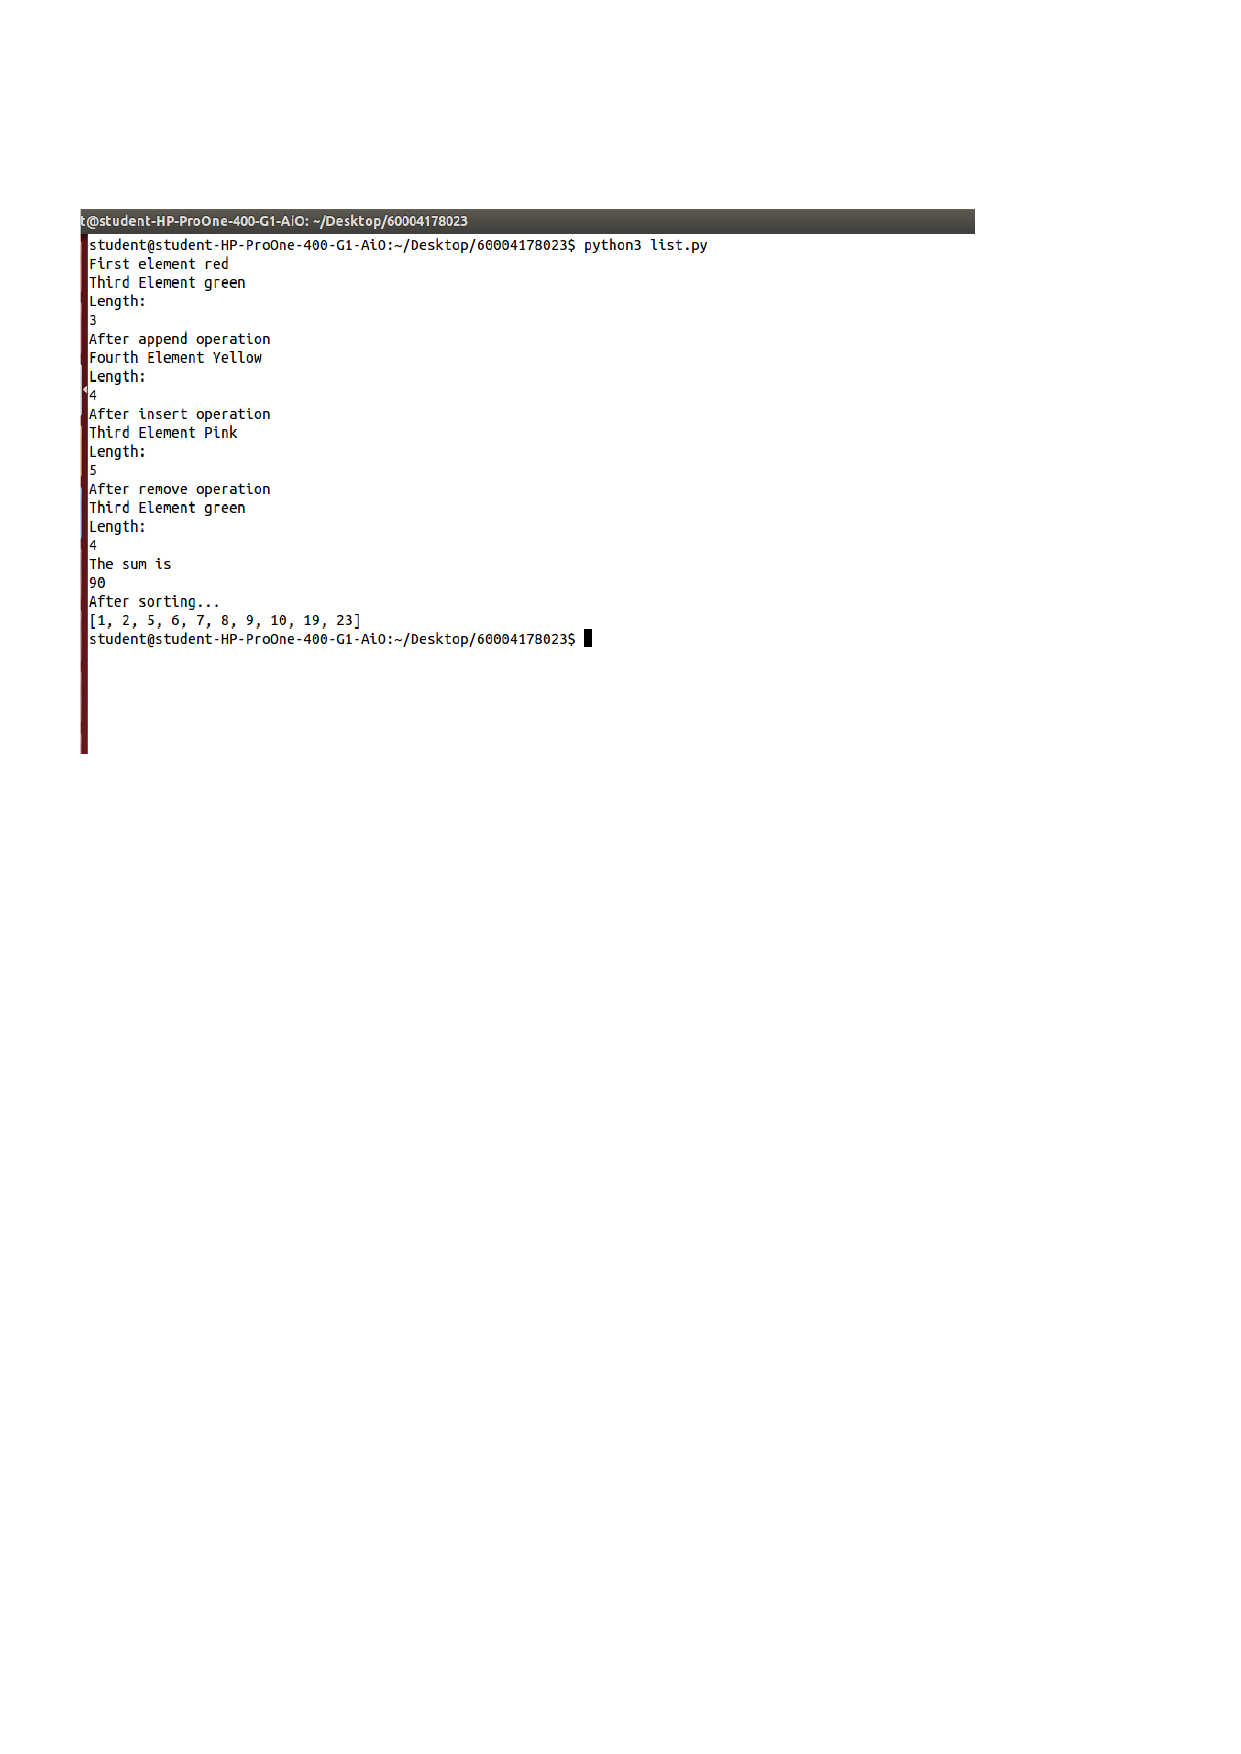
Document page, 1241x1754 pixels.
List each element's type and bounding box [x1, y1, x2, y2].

picture [80, 209, 535, 754]
